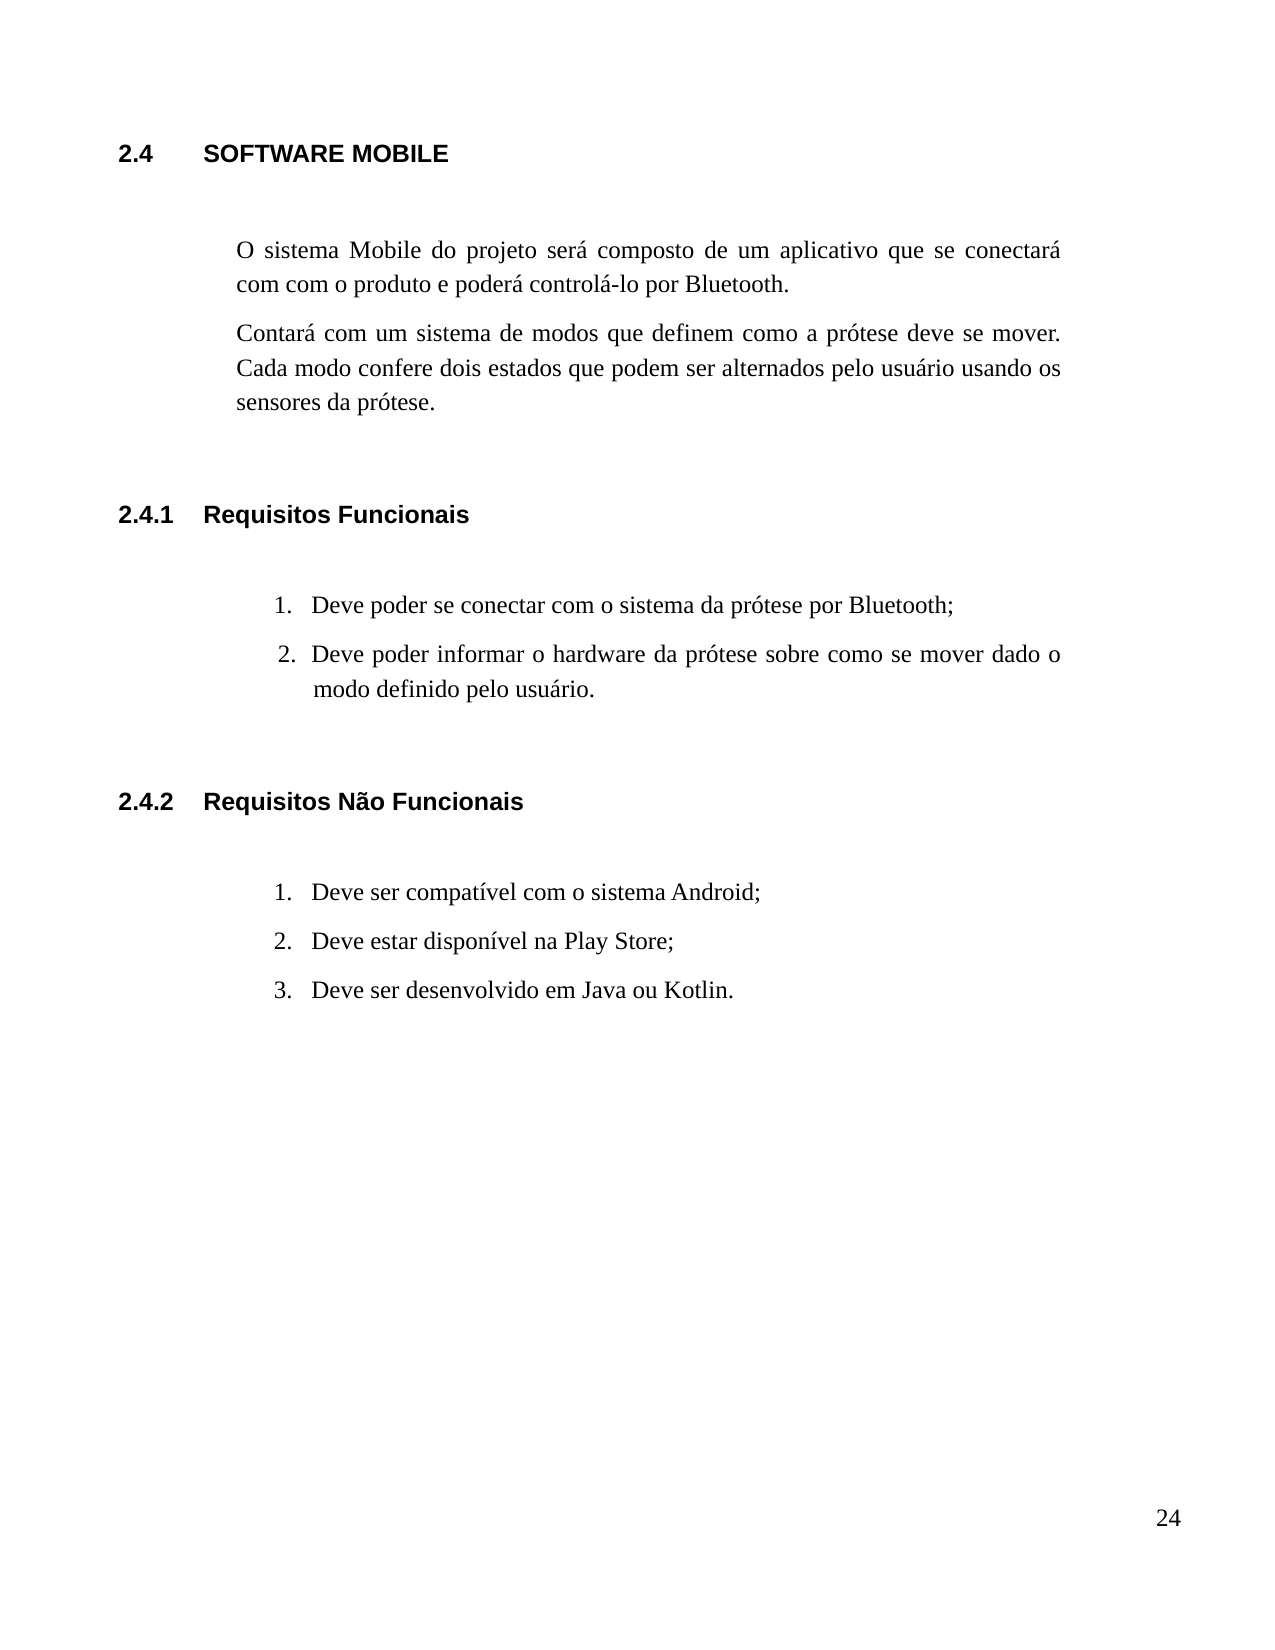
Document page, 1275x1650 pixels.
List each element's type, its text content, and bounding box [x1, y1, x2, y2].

list Deve ser compatível com o sistema Android; [274, 877, 1181, 906]
list Deve ser desenvolvido em Java ou Kotlin. [274, 975, 1181, 1004]
list Deve estar disponível na Play Store; [274, 926, 1181, 955]
text O sistema Mobile do projeto será composto de um aplicativo que se conectará com com o produto e poderá controlá-lo por Bluetooth. [236, 235, 1062, 298]
text Contará com um sistema de modos que definem como a prótese deve se mover. Cada modo confere dois estados que podem ser alternados pelo usuário usando os sensores da prótese. [236, 318, 1062, 416]
list Deve poder informar o hardware da prótese sobre como se mover dado o modo definido pelo usuário. [278, 639, 1062, 703]
list Deve poder se conectar com o sistema da prótese por Bluetooth; [274, 591, 1181, 619]
subtitle 2.4 SOFTWARE MOBILE [118, 139, 1181, 168]
subtitle 2.4.1 Requisitos Funcionais [118, 500, 1181, 529]
subtitle 2.4.2 Requisitos Não Funcionais [118, 787, 1062, 816]
